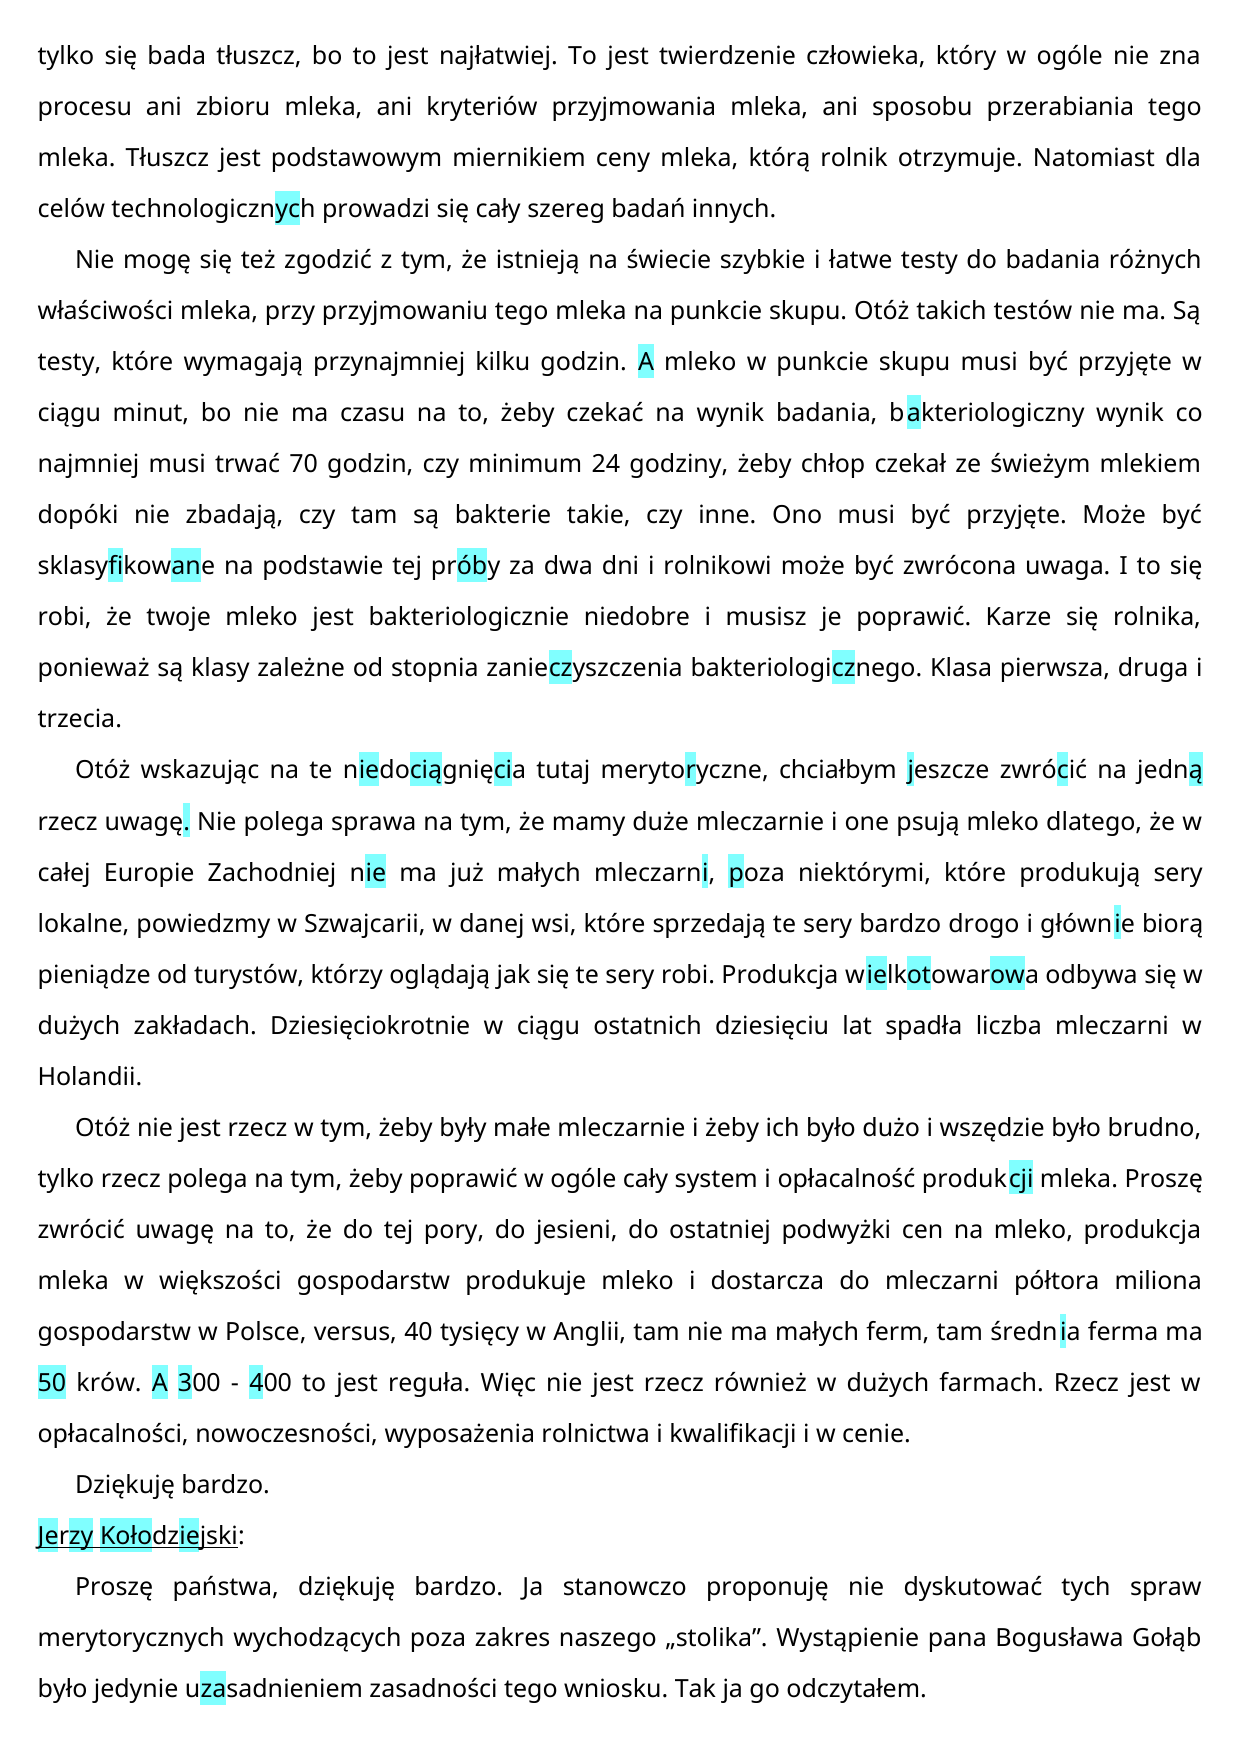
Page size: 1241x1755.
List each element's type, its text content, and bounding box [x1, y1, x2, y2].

text Jerzy Kołodziejski: [37, 1518, 1203, 1552]
text Dziękuję bardzo. [37, 1467, 1203, 1501]
text Otóż wskazując na te niedociągnięcia tutaj merytoryczne, chciałbym jeszcze zwrócić na jedną rzecz uwagę. Nie polega sprawa na tym, że mamy duże mleczarnie i one psują mleko dlatego, że w całej Europie Zachodniej nie ma już małych mleczarni, poza niektórymi, które produkują sery lokalne, powiedzmy w Szwajcarii, w danej wsi, które sprzedają te sery bardzo drogo i głównie biorą pieniądze od turystów, którzy oglądają jak się te sery robi. Produkcja wielkotowarowa odbywa się w dużych zakładach. Dziesięciokrotnie w ciągu ostatnich dziesięciu lat spadła liczba mleczarni w Holandii. [37, 752, 1203, 1092]
text Proszę państwa, dziękuję bardzo. Ja stanowczo proponuję nie dyskutować tych spraw merytorycznych wychodzących poza zakres naszego „stolika”. Wystąpienie pana Bogusława Gołąb było jedynie uzasadnieniem zasadności tego wniosku. Tak ja go odczytałem. [37, 1569, 1203, 1705]
text tylko się bada tłuszcz, bo to jest najłatwiej. To jest twierdzenie człowieka, który w ogóle nie zna procesu ani zbioru mleka, ani kryteriów przyjmowania mleka, ani sposobu przerabiania tego mleka. Tłuszcz jest podstawowym miernikiem ceny mleka, którą rolnik otrzymuje. Natomiast dla celów technologicznych prowadzi się cały szereg badań innych. [37, 37, 1203, 225]
text Nie mogę się też zgodzić z tym, że istnieją na świecie szybkie i łatwe testy do badania różnych właściwości mleka, przy przyjmowaniu tego mleka na punkcie skupu. Otóż takich testów nie ma. Są testy, które wymagają przynajmniej kilku godzin. A mleko w punkcie skupu musi być przyjęte w ciągu minut, bo nie ma czasu na to, żeby czekać na wynik badania, bakteriologiczny wynik co najmniej musi trwać 70 godzin, czy minimum 24 godziny, żeby chłop czekał ze świeżym mlekiem dopóki nie zbadają, czy tam są bakterie takie, czy inne. Ono musi być przyjęte. Może być sklasyfikowane na podstawie tej próby za dwa dni i rolnikowi może być zwrócona uwaga. I to się robi, że twoje mleko jest bakteriologicznie niedobre i musisz je poprawić. Karze się rolnika, ponieważ są klasy zależne od stopnia zanieczyszczenia bakteriologicznego. Klasa pierwsza, druga i trzecia. [37, 242, 1203, 735]
text Otóż nie jest rzecz w tym, żeby były małe mleczarnie i żeby ich było dużo i wszędzie było brudno, tylko rzecz polega na tym, żeby poprawić w ogóle cały system i opłacalność produkcji mleka. Proszę zwrócić uwagę na to, że do tej pory, do jesieni, do ostatniej podwyżki cen na mleko, produkcja mleka w większości gospodarstw produkuje mleko i dostarcza do mleczarni półtora miliona gospodarstw w Polsce, versus, 40 tysięcy w Anglii, tam nie ma małych ferm, tam średnia ferma ma 50 krów. A 300 - 400 to jest reguła. Więc nie jest rzecz również w dużych farmach. Rzecz jest w opłacalności, nowoczesności, wyposażenia rolnictwa i kwalifikacji i w cenie. [37, 1109, 1203, 1450]
